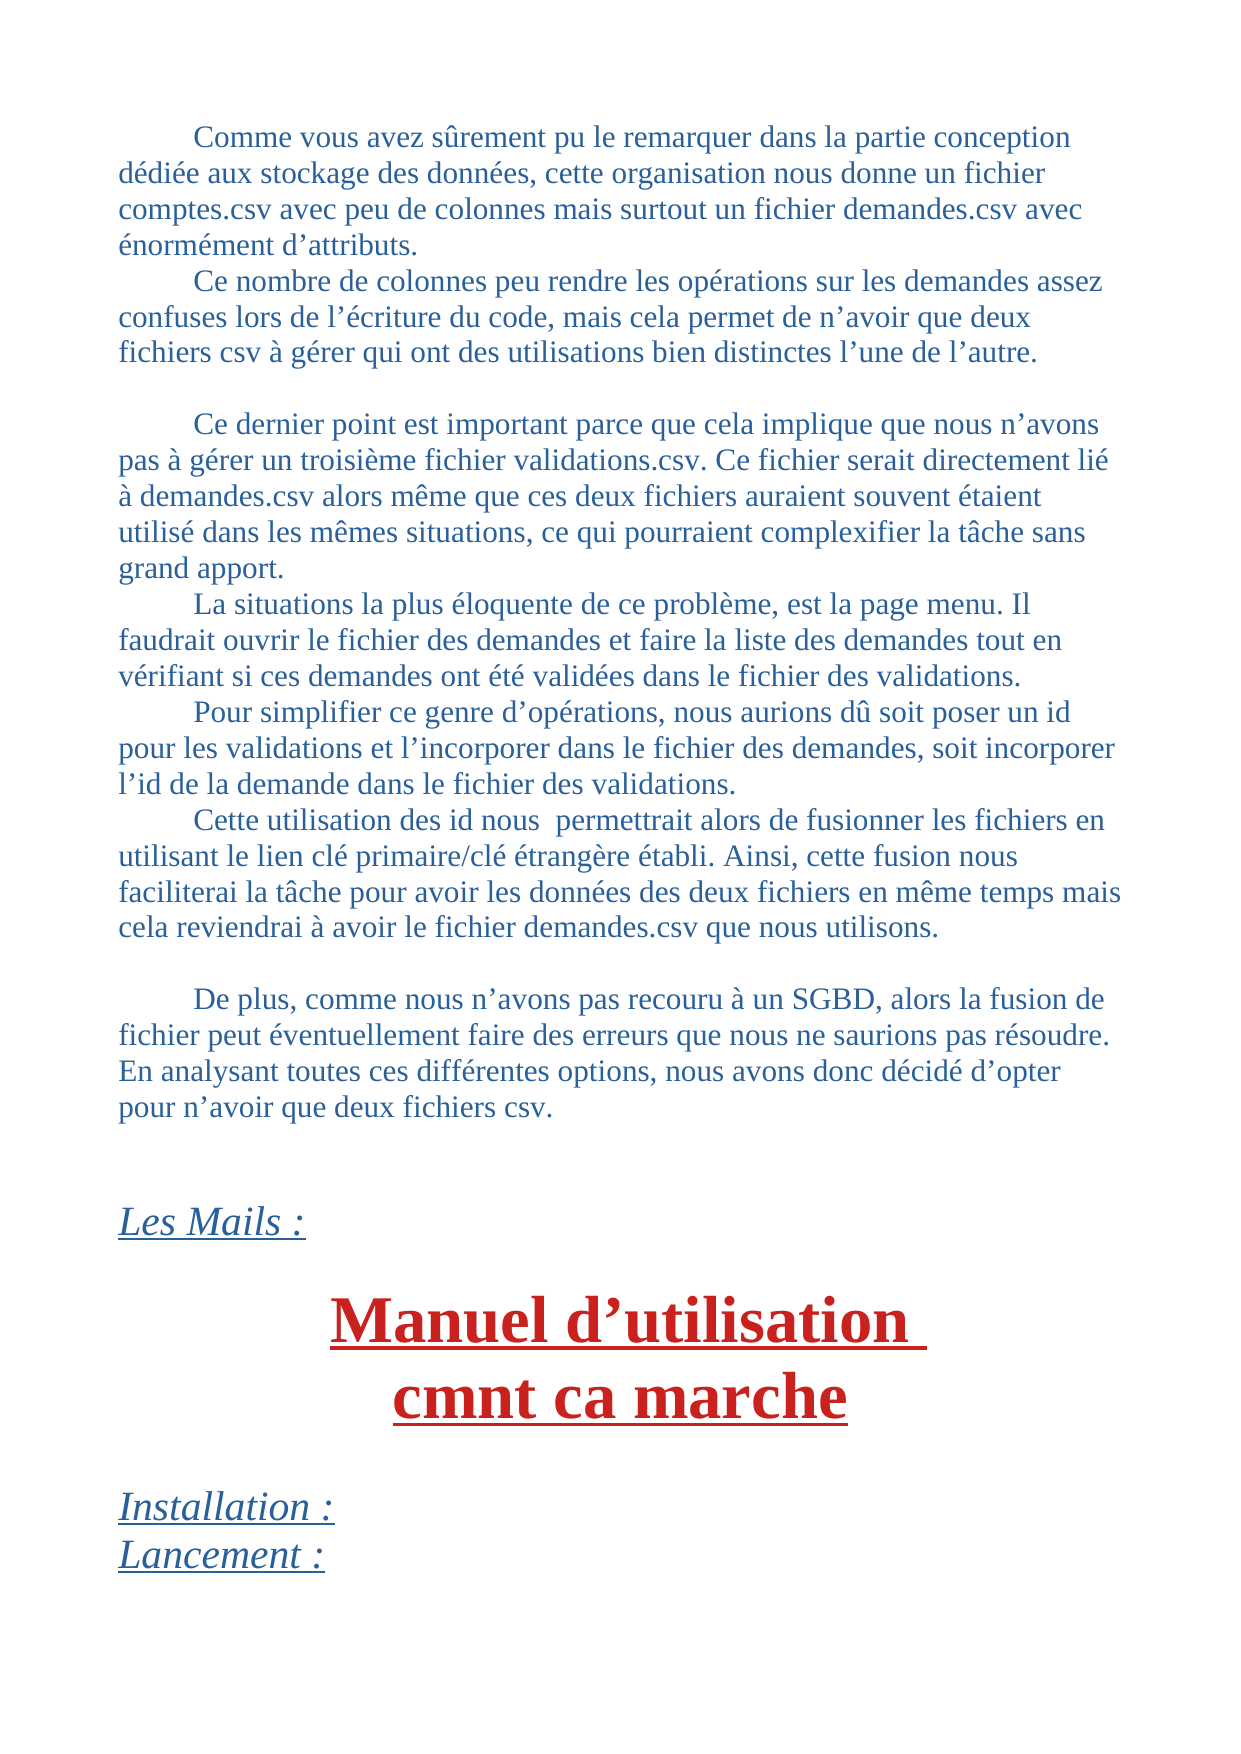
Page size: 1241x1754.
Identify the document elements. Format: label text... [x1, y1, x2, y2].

text cmnt ca marche [118, 1357, 1122, 1433]
text Cette utilisation des id nous permettrait alors de fusionner les fichiers en utilisant le lien clé primaire/clé étrangère établi. Ainsi, cette fusion nous faciliterai la tâche pour avoir les données des deux fichiers en même temps mais cela reviendrai à avoir le fichier demandes.csv que nous utilisons. [118, 801, 1122, 945]
text La situations la plus éloquente de ce problème, est la page menu. Il faudrait ouvrir le fichier des demandes et faire la liste des demandes tout en vérifiant si ces demandes ont été validées dans le fichier des validations. [118, 585, 1122, 693]
text Ce dernier point est important parce que cela implique que nous n’avons pas à gérer un troisième fichier validations.csv. Ce fichier serait directement lié à demandes.csv alors même que ces deux fichiers auraient souvent étaient utilisé dans les mêmes situations, ce qui pourraient complexifier la tâche sans grand apport. [118, 406, 1122, 585]
text De plus, comme nous n’avons pas recouru à un SGBD, alors la fusion de fichier peut éventuellement faire des erreurs que nous ne saurions pas résoudre. En analysant toutes ces différentes options, nous avons donc décidé d’opter pour n’avoir que deux fichiers csv. [118, 981, 1122, 1124]
text Ce nombre de colonnes peu rendre les opérations sur les demandes assez confuses lors de l’écriture du code, mais cela permet de n’avoir que deux fichiers csv à gérer qui ont des utilisations bien distinctes l’une de l’autre. [118, 262, 1122, 370]
text Pour simplifier ce genre d’opérations, nous aurions dû soit poser un id pour les validations et l’incorporer dans le fichier des demandes, soit incorporer l’id de la demande dans le fichier des validations. [118, 693, 1122, 801]
text Manuel d’utilisation [118, 1280, 1122, 1357]
text Comme vous avez sûrement pu le remarquer dans la partie conception dédiée aux stockage des données, cette organisation nous donne un fichier comptes.csv avec peu de colonnes mais surtout un fichier demandes.csv avec énormément d’attributs. [118, 118, 1122, 262]
text Les Mails : [118, 1196, 1122, 1244]
text Installation : [118, 1481, 1122, 1529]
text Lancement : [118, 1529, 1122, 1577]
